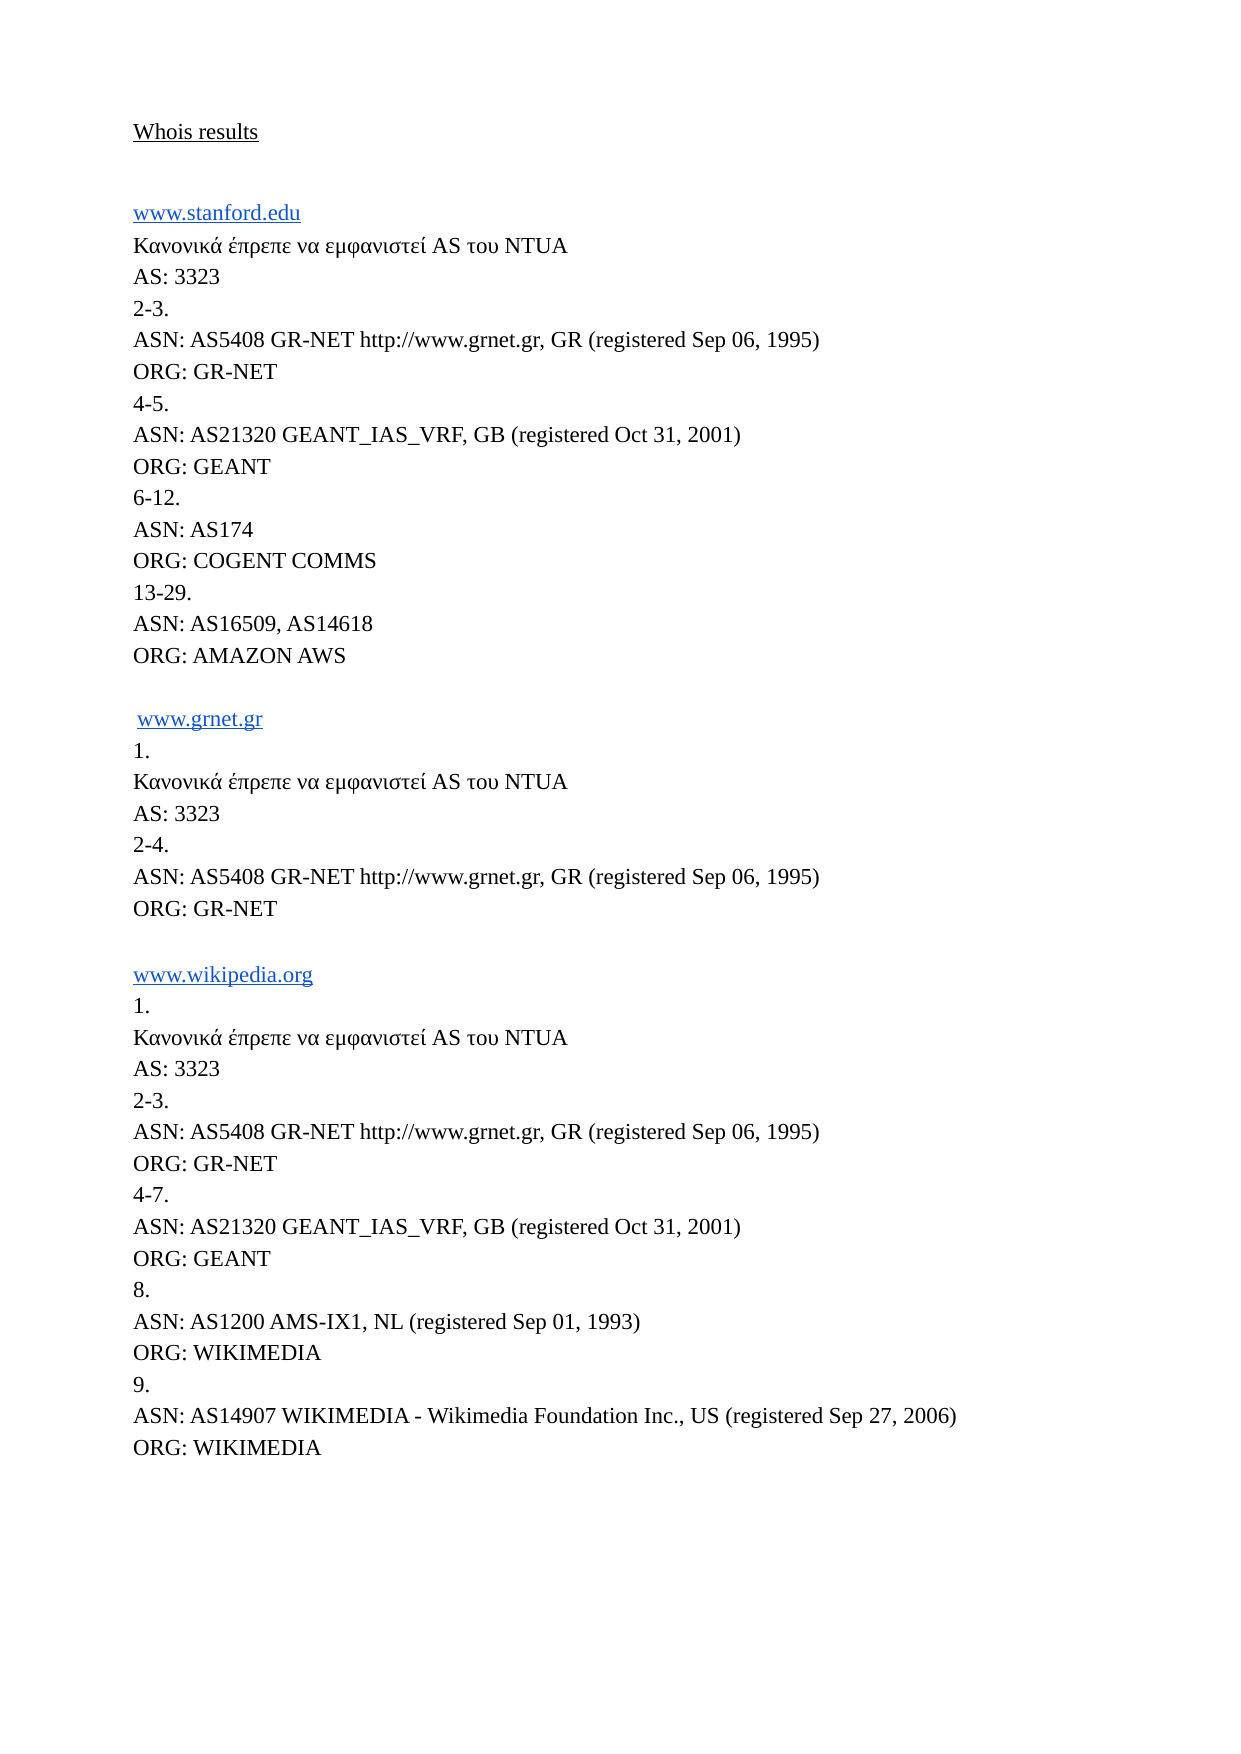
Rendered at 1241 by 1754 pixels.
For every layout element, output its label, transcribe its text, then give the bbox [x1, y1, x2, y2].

text ASN: AS5408 GR-NET http://www.grnet.gr, GR (registered Sep 06, 1995) [133, 326, 1122, 353]
text Κανονικά έπρεπε να εμφανιστεί AS του NTUA [133, 768, 1122, 795]
text www.grnet.gr [137, 705, 1122, 732]
text 1. [133, 737, 1122, 763]
text ASN: AS1200 AMS-IX1, NL (registered Sep 01, 1993) [133, 1308, 1122, 1334]
text 4-7. [133, 1182, 1122, 1208]
text ORG: GEANT [133, 1245, 1122, 1271]
text ORG: GR-NET [133, 894, 1122, 921]
text www.wikipedia.org [133, 961, 1122, 987]
text ASN: AS5408 GR-NET http://www.grnet.gr, GR (registered Sep 06, 1995) [133, 1118, 1122, 1145]
text Whois results [133, 118, 1122, 144]
text 13-29. [133, 579, 1122, 605]
text AS: 3323 [133, 263, 1122, 290]
text ASN: AS14907 WIKIMEDIA - Wikimedia Foundation Inc., US (registered Sep 27, 2006) [133, 1402, 1122, 1429]
text 4-5. [133, 389, 1122, 416]
text 8. [133, 1276, 1122, 1303]
text ORG: COGENT COMMS [133, 547, 1122, 574]
text AS: 3323 [133, 1055, 1122, 1082]
text Κανονικά έπρεπε να εμφανιστεί AS του NTUA [133, 1024, 1122, 1050]
text AS: 3323 [133, 800, 1122, 826]
text 9. [133, 1371, 1122, 1397]
text ASN: AS16509, AS14618 [133, 611, 1122, 637]
text 2-3. [133, 1087, 1122, 1113]
text 2-3. [133, 295, 1122, 321]
text ASN: AS21320 GEANT_IAS_VRF, GB (registered Oct 31, 2001) [133, 421, 1122, 447]
text 6-12. [133, 484, 1122, 511]
text ORG: GR-NET [133, 358, 1122, 384]
text 2-4. [133, 831, 1122, 858]
text ORG: GEANT [133, 453, 1122, 479]
text ORG: WIKIMEDIA [133, 1339, 1122, 1366]
text 1. [133, 992, 1122, 1018]
text Κανονικά έπρεπε να εμφανιστεί AS του NTUA [133, 232, 1122, 258]
text ORG: WIKIMEDIA [133, 1434, 1122, 1460]
text ASN: AS174 [133, 516, 1122, 542]
text ORG: GR-NET [133, 1150, 1122, 1176]
text www.stanford.edu [133, 197, 1122, 226]
text ASN: AS21320 GEANT_IAS_VRF, GB (registered Oct 31, 2001) [133, 1213, 1122, 1239]
text ORG: AMAZON AWS [133, 642, 1122, 668]
text ASN: AS5408 GR-NET http://www.grnet.gr, GR (registered Sep 06, 1995) [133, 863, 1122, 889]
